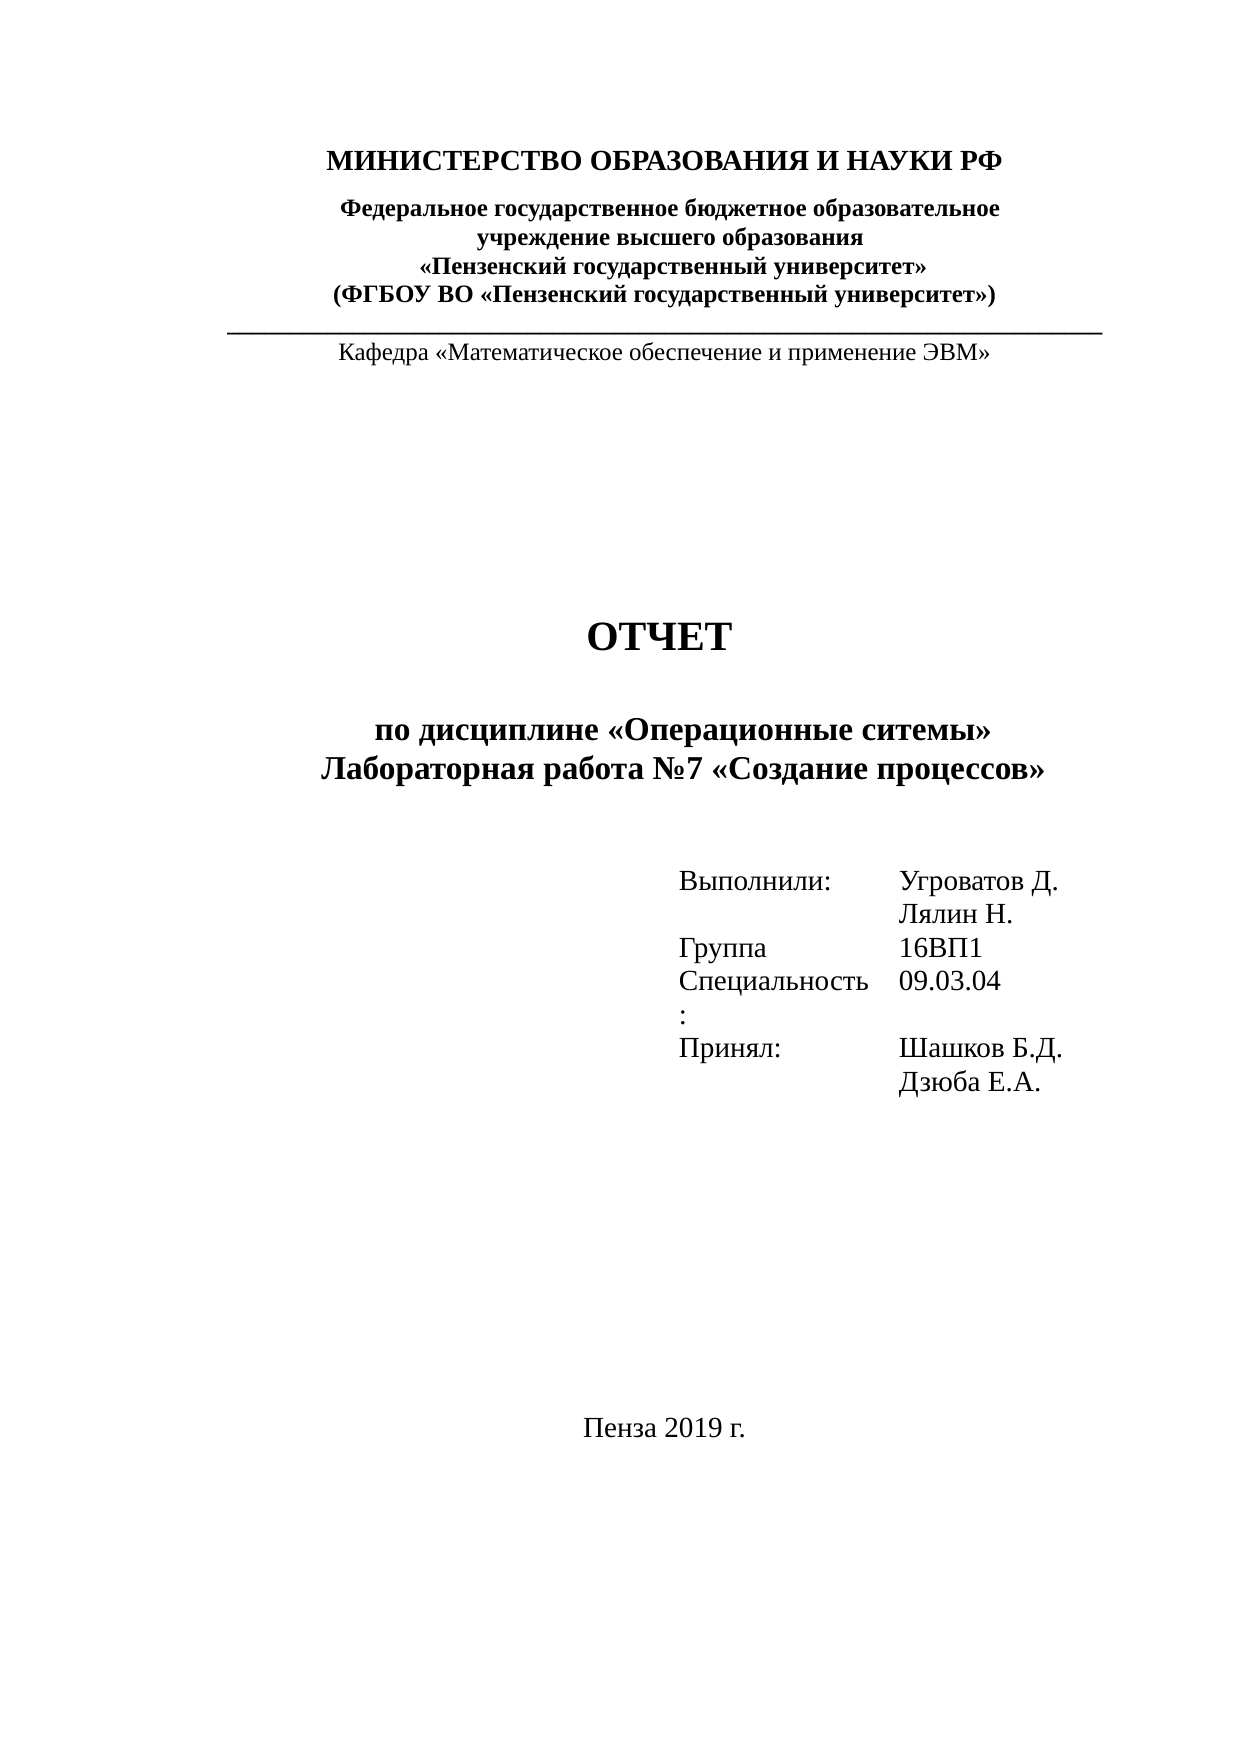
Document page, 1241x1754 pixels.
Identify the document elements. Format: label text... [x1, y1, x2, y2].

table_header Выполнили: [668, 863, 887, 930]
table_cell 16ВП1 [888, 930, 1163, 963]
table_header Угроватов Д. Лялин Н. [888, 863, 1163, 930]
subtitle ОТЧЕТ [177, 612, 1152, 659]
table_cell Специальность: [668, 964, 887, 1031]
table_cell Группа [668, 930, 887, 963]
subtitle Кафедра «Математическое обеспечение и применение ЭВМ» [177, 337, 1152, 366]
text Лабораторная работа №7 «Создание процессов» [177, 748, 1152, 786]
text Пенза 2019 г. [177, 1410, 1152, 1444]
table_cell Принял: [668, 1031, 887, 1098]
text по дисциплине «Операционные ситемы» [177, 709, 1152, 748]
text МИНИСТЕРСТВО ОБРАЗОВАНИЯ И НАУКИ РФ [177, 143, 1152, 177]
table_cell Шашков Б.Д. Дзюба Е.А. [888, 1031, 1163, 1098]
text (ФГБОУ ВО «Пензенский государственный университет») ______________________________________________________________________ [177, 279, 1152, 337]
text Федеральное государственное бюджетное образовательное учреждение высшего образования «Пензенский государственный университет» [177, 193, 1163, 279]
table_cell 09.03.04 [888, 964, 1163, 1031]
